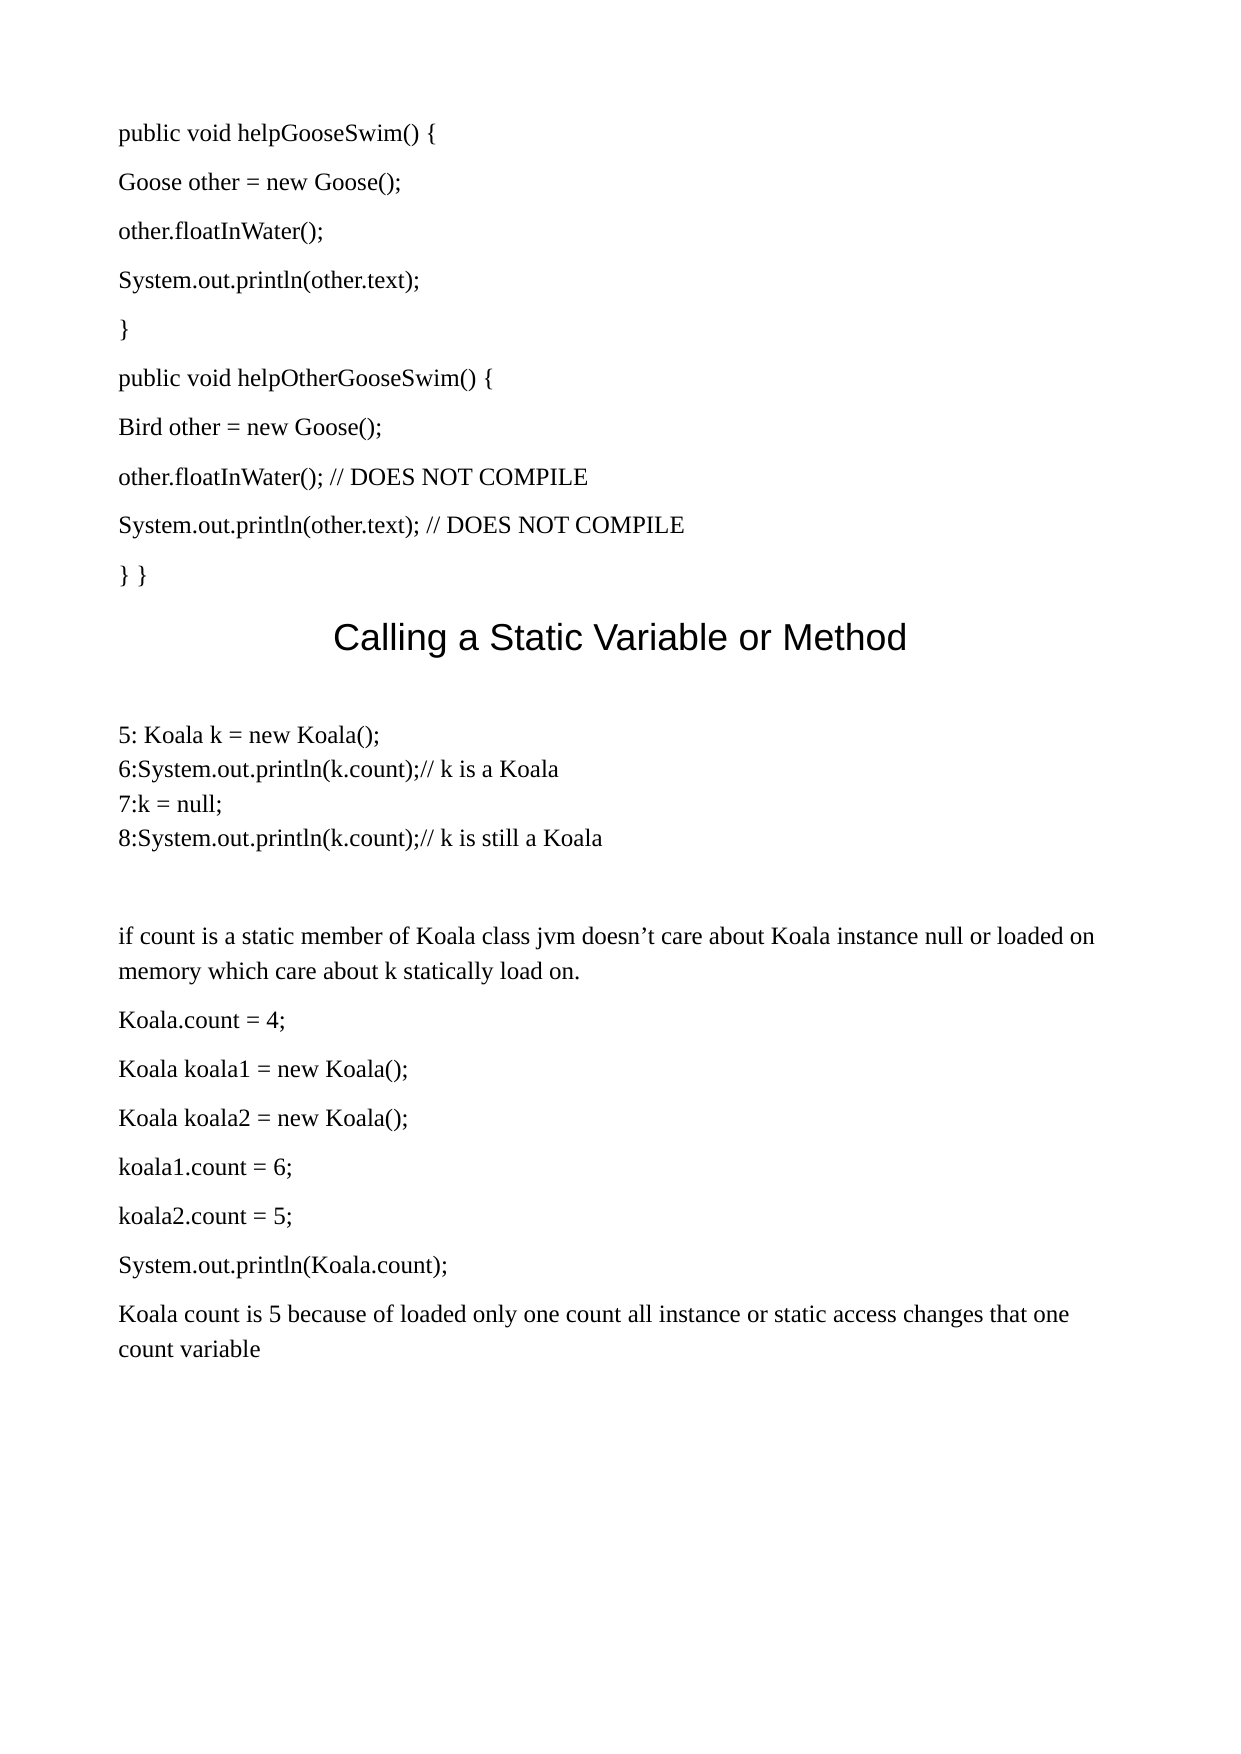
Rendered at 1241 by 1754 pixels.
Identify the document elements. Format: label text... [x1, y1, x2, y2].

text } } [118, 560, 1122, 588]
text if count is a static member of Koala class jvm doesn’t care about Koala instance null or loaded on memory which care about k statically load on. [118, 921, 1122, 984]
text Koala.count = 4; [118, 1005, 1122, 1033]
text Koala count is 5 because of loaded only one count all instance or static access changes that one count variable [118, 1299, 1122, 1362]
subtitle Calling a Static Variable or Method [118, 615, 1122, 658]
text public void helpOtherGooseSwim() { [118, 363, 1122, 392]
text } [118, 314, 1122, 343]
text Koala koala1 = new Koala(); [118, 1054, 1122, 1083]
text 5: Koala k = new Koala(); 6:System.out.println(k.count);// k is a Koala 7:k = null; 8:System.out.println(k.count);// k is still a Koala [118, 720, 1122, 852]
text Goose other = new Goose(); [118, 167, 1122, 196]
text System.out.println(other.text); [118, 265, 1122, 294]
text System.out.println(other.text); // DOES NOT COMPILE [118, 511, 1122, 539]
text koala1.count = 6; [118, 1152, 1122, 1181]
text public void helpGooseSwim() { [118, 118, 1122, 147]
text other.floatInWater(); [118, 216, 1122, 245]
text Koala koala2 = new Koala(); [118, 1103, 1122, 1132]
text koala2.count = 5; [118, 1201, 1122, 1230]
text Bird other = new Goose(); [118, 412, 1122, 441]
text System.out.println(Koala.count); [118, 1250, 1122, 1279]
text other.floatInWater(); // DOES NOT COMPILE [118, 462, 1122, 490]
